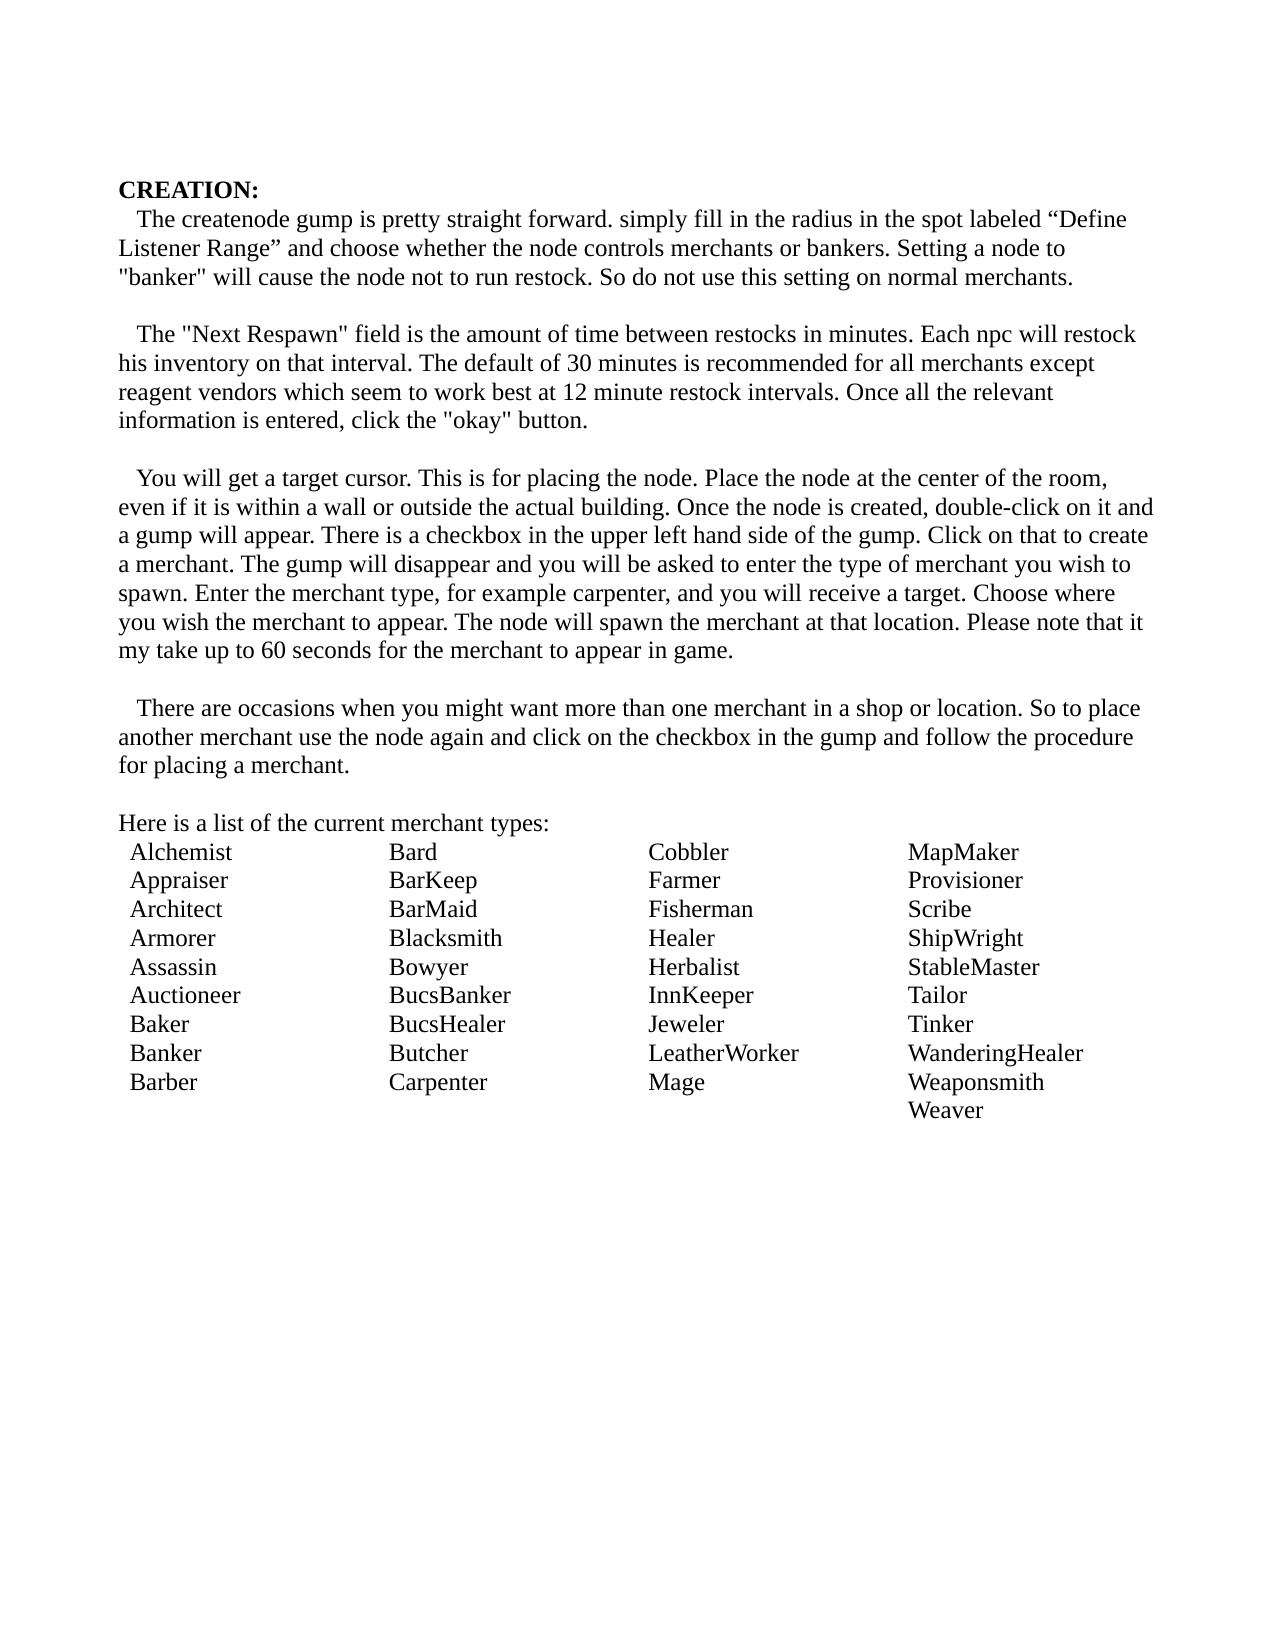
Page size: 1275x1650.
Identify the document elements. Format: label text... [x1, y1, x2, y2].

table_cell BarKeep [378, 866, 637, 894]
table_cell Healer [637, 923, 896, 952]
table_cell Weaponsmith [896, 1067, 1156, 1096]
table_cell BucsHealer [378, 1009, 637, 1038]
table_cell Tinker [896, 1009, 1156, 1038]
table_cell LeatherWorker [637, 1038, 896, 1067]
table_header MapMaker [896, 837, 1156, 866]
table_cell Auctioneer [118, 981, 377, 1009]
table_cell StableMaster [896, 952, 1156, 981]
table_cell BarMaid [378, 894, 637, 923]
table_cell Herbalist [637, 952, 896, 981]
table_cell [118, 1096, 377, 1124]
table_cell Provisioner [896, 866, 1156, 894]
table_cell BucsBanker [378, 981, 637, 1009]
table_cell WanderingHealer [896, 1038, 1156, 1067]
table_cell Farmer [637, 866, 896, 894]
text The "Next Respawn" field is the amount of time between restocks in minutes. Each npc will restock his inventory on that interval. The default of 30 minutes is recommended for all merchants except reagent vendors which seem to work best at 12 minute restock intervals. Once all the relevant information is entered, click the "okay" button. [118, 319, 1157, 434]
table_cell Mage [637, 1067, 896, 1096]
table_cell [378, 1096, 637, 1124]
table_header Bard [378, 837, 637, 866]
table_cell Barber [118, 1067, 377, 1096]
table_cell ShipWright [896, 923, 1156, 952]
text Here is a list of the current merchant types: [118, 808, 1157, 837]
table_cell Bowyer [378, 952, 637, 981]
table_cell Fisherman [637, 894, 896, 923]
table_cell Tailor [896, 981, 1156, 1009]
table_cell Armorer [118, 923, 377, 952]
text The createnode gump is pretty straight forward. simply fill in the radius in the spot labeled “Define Listener Range” and choose whether the node controls merchants or bankers. Setting a node to "banker" will cause the node not to run restock. So do not use this setting on normal merchants. [118, 204, 1157, 291]
table_cell Assassin [118, 952, 377, 981]
table_cell Baker [118, 1009, 377, 1038]
table_cell Banker [118, 1038, 377, 1067]
table_header Cobbler [637, 837, 896, 866]
table_cell Architect [118, 894, 377, 923]
table_header Alchemist [118, 837, 377, 866]
text CREATION: [118, 176, 1157, 204]
table_cell Scribe [896, 894, 1156, 923]
table_cell Weaver [896, 1096, 1156, 1124]
table_cell [637, 1096, 896, 1124]
table_cell Jeweler [637, 1009, 896, 1038]
text You will get a target cursor. This is for placing the node. Place the node at the center of the room, even if it is within a wall or outside the actual building. Once the node is created, double-click on it and a gump will appear. There is a checkbox in the upper left hand side of the gump. Click on that to create a merchant. The gump will disappear and you will be asked to enter the type of merchant you wish to spawn. Enter the merchant type, for example carpenter, and you will receive a target. Choose where you wish the merchant to appear. The node will spawn the merchant at that location. Please note that it my take up to 60 seconds for the merchant to appear in game. [118, 463, 1157, 664]
table_cell Carpenter [378, 1067, 637, 1096]
table_cell Blacksmith [378, 923, 637, 952]
text There are occasions when you might want more than one merchant in a shop or location. So to place another merchant use the node again and click on the checkbox in the gump and follow the procedure for placing a merchant. [118, 693, 1157, 779]
table_cell InnKeeper [637, 981, 896, 1009]
table_cell Appraiser [118, 866, 377, 894]
table_cell Butcher [378, 1038, 637, 1067]
